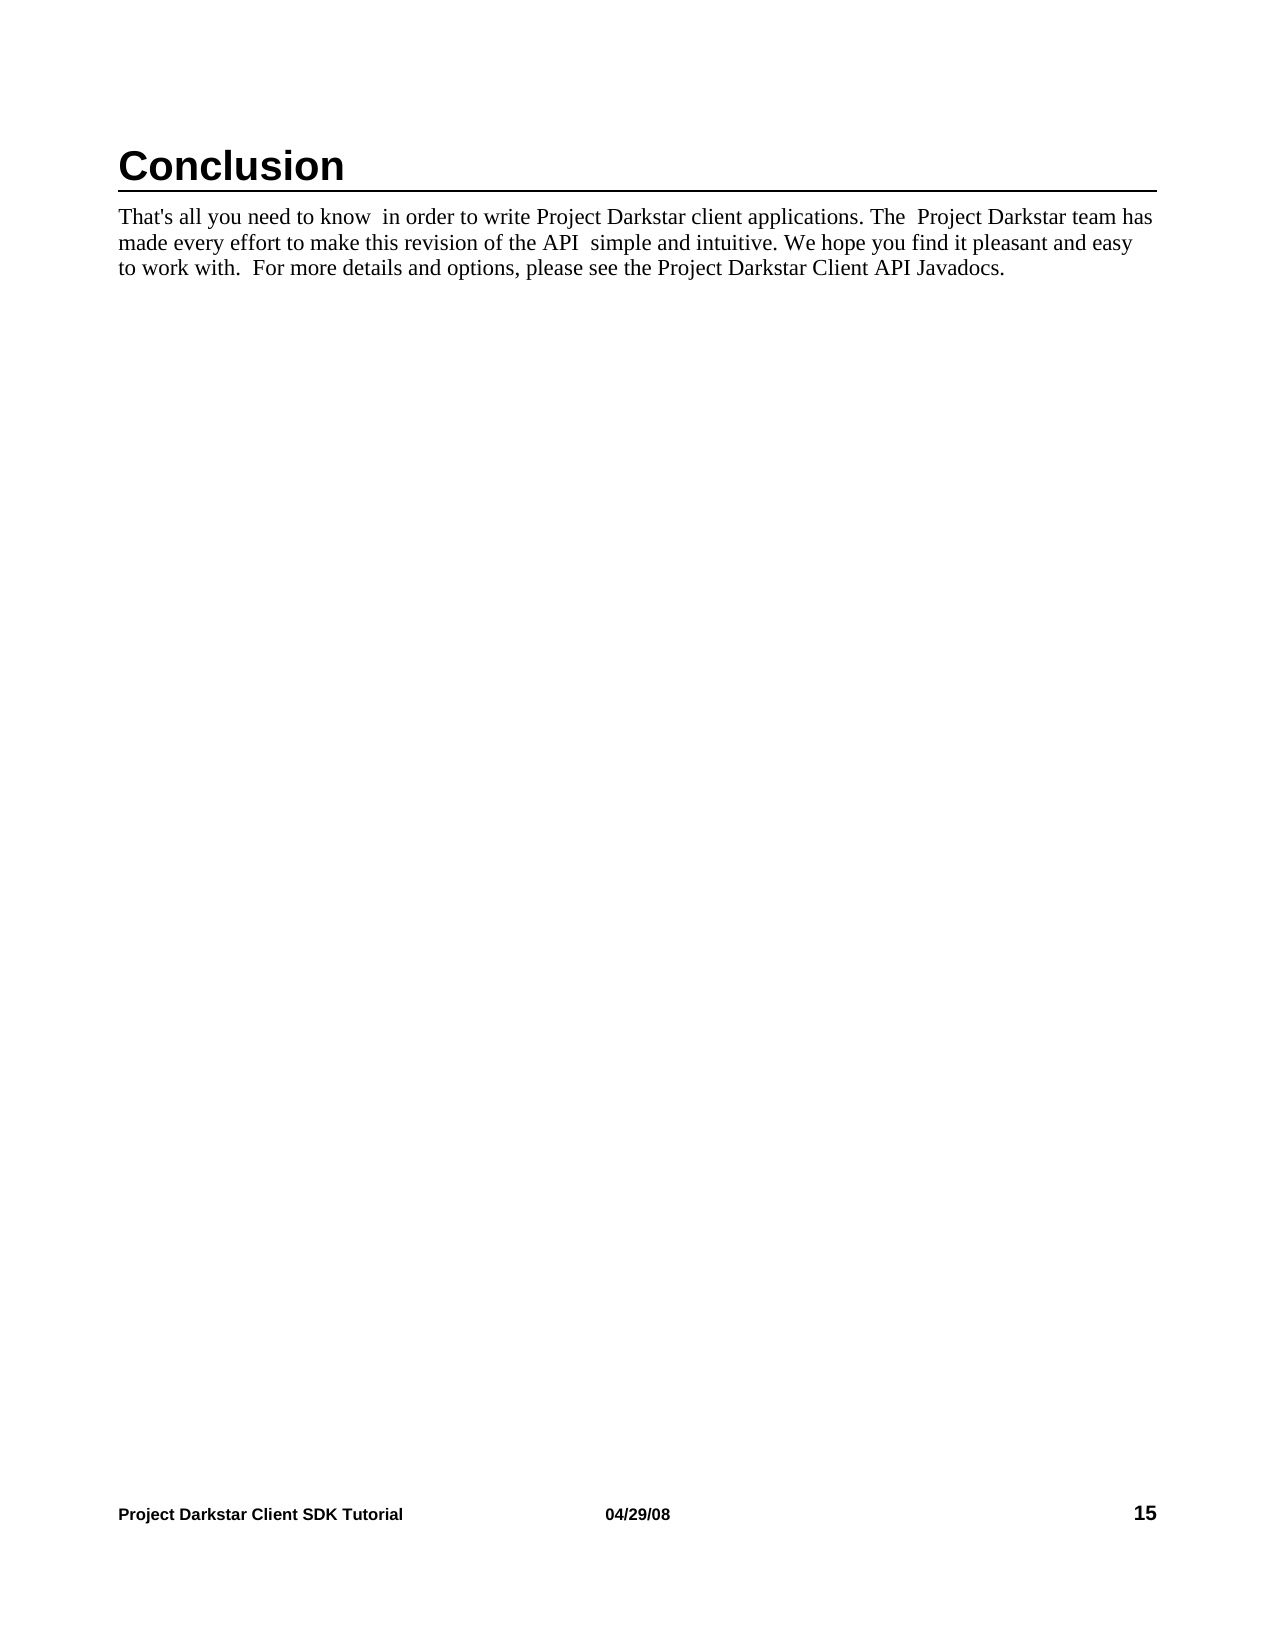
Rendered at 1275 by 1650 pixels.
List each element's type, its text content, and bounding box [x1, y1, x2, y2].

text That's all you need to know in order to write Project Darkstar client applications. The Project Darkstar team has made every effort to make this revision of the API simple and intuitive. We hope you find it pleasant and easy to work with. For more details and options, please see the Project Darkstar Client API Javadocs. [118, 204, 1157, 281]
subtitle Conclusion [118, 143, 1157, 190]
